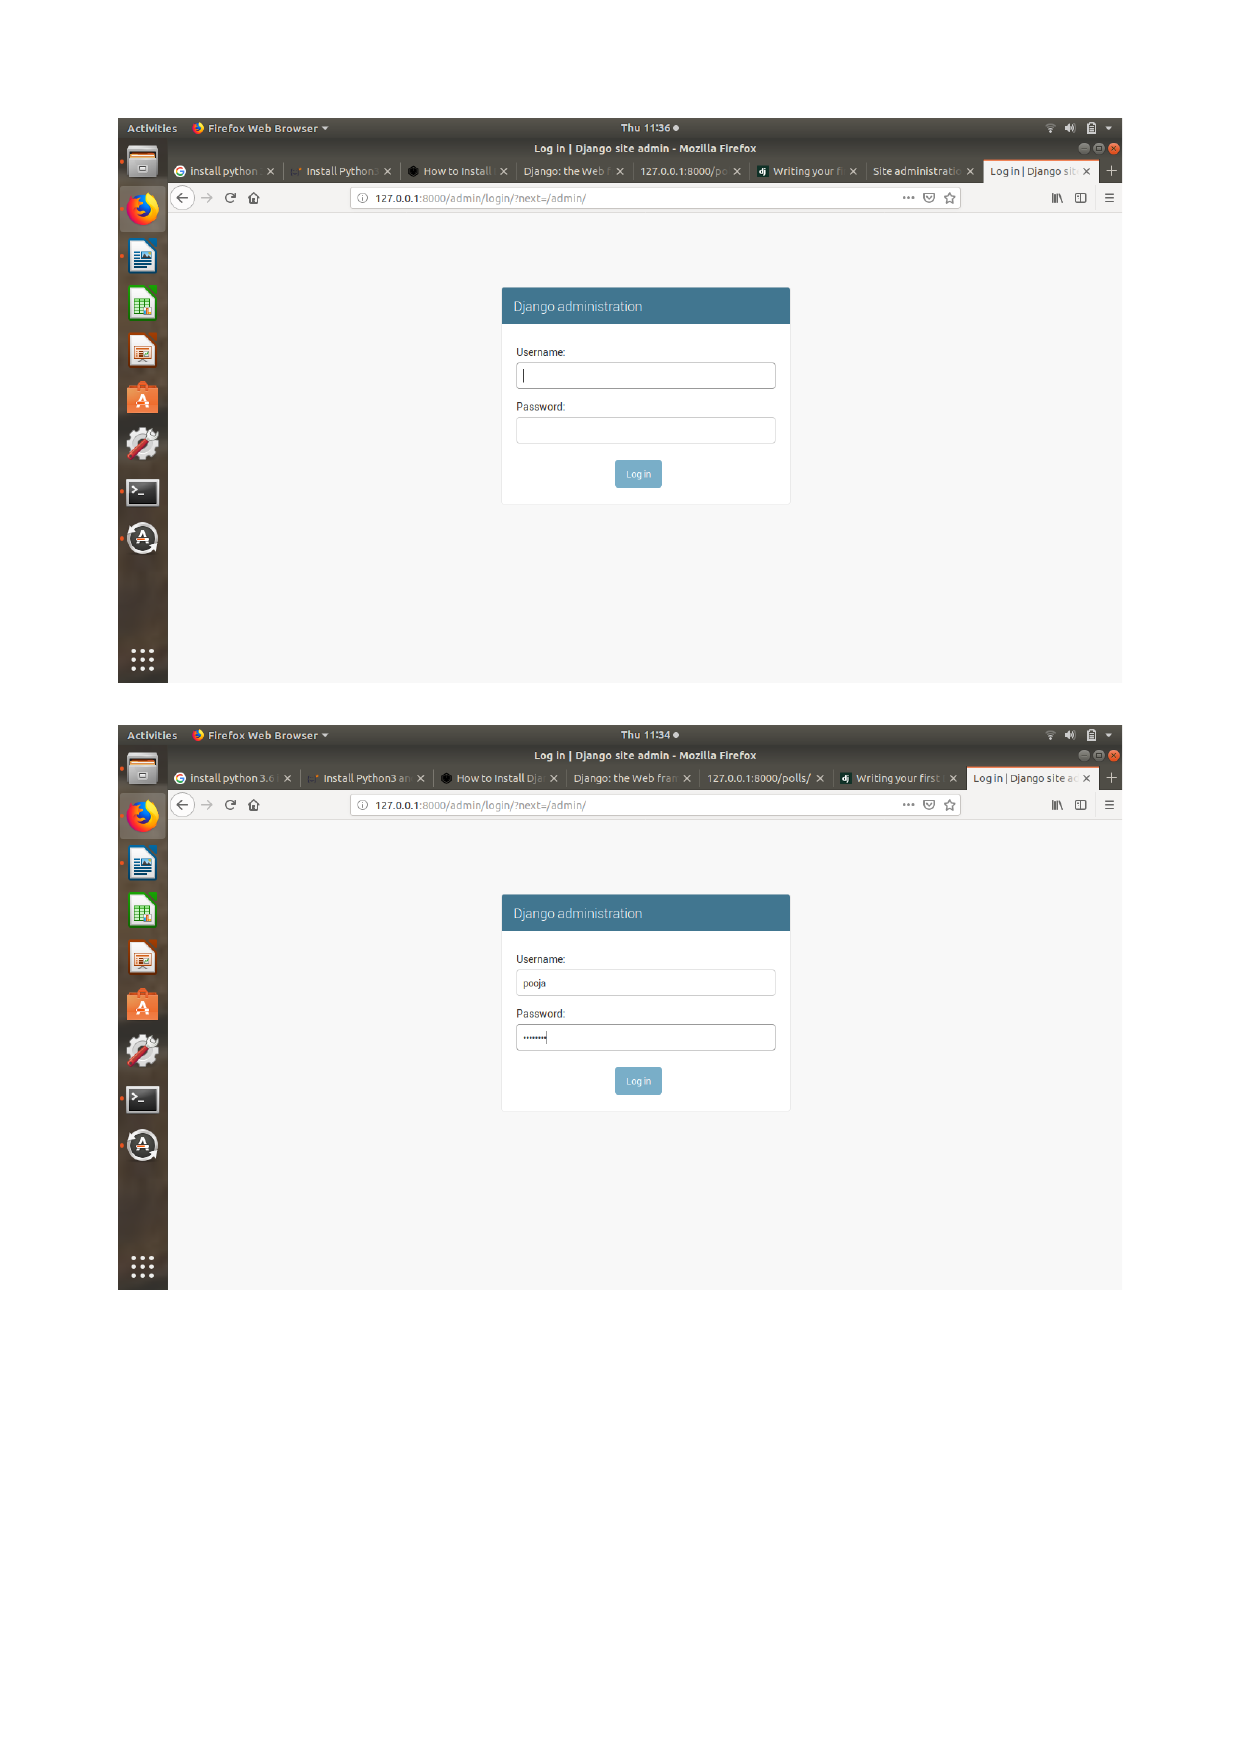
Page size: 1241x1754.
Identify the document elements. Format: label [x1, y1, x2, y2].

picture [118, 725, 1123, 1290]
picture [118, 118, 1123, 683]
